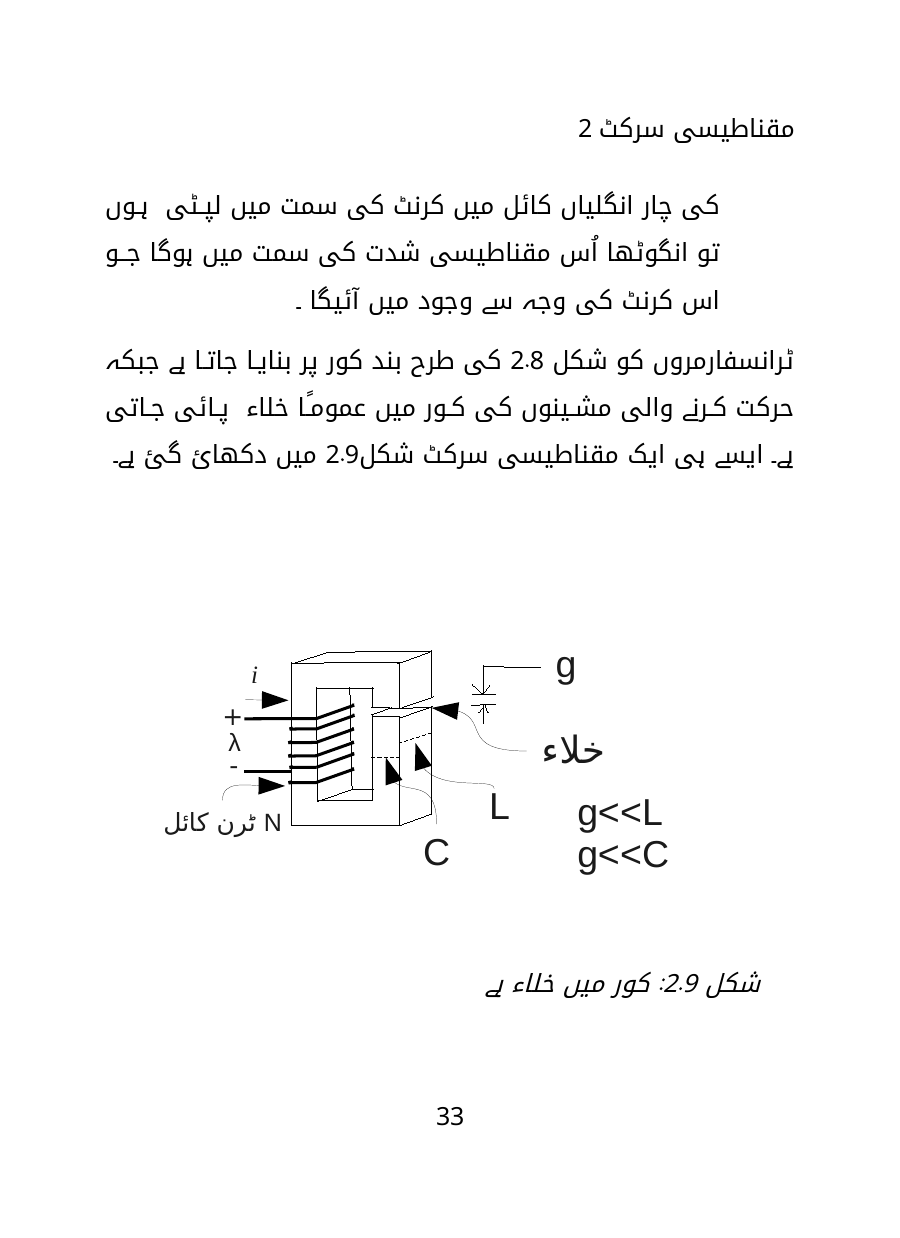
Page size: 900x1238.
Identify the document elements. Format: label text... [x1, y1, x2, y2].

list ٹرانسفارمروں کو شکل 2.8 کی طرح بند کور پر بنایا جاتا ہے جبکہ حرکت کرنے والی مشینوں کی کور میں عمومًا خلاء پائی جاتی ہے۔ ایسے ہی ایک مقناطیسی سرکٹ شکل2.9 میں دکھائ گئ ہے۔ [105, 337, 794, 479]
list اگر ایک کائل کو دائیں ہاتھ سے یوں پکڑا جائے کہ ہاتھ کی چار انگلیاں کائل میں کرنٹ کی سمت میں لپٹی ہوں تو انگوٹھا اُس مقناطیسی شدت کی سمت میں ہوگا جو اس کرنٹ کی وجہ سے وجود میں آئیگا ۔ [105, 182, 757, 324]
text شکل 2.9: کور میں خلاء ہے [140, 551, 760, 1007]
